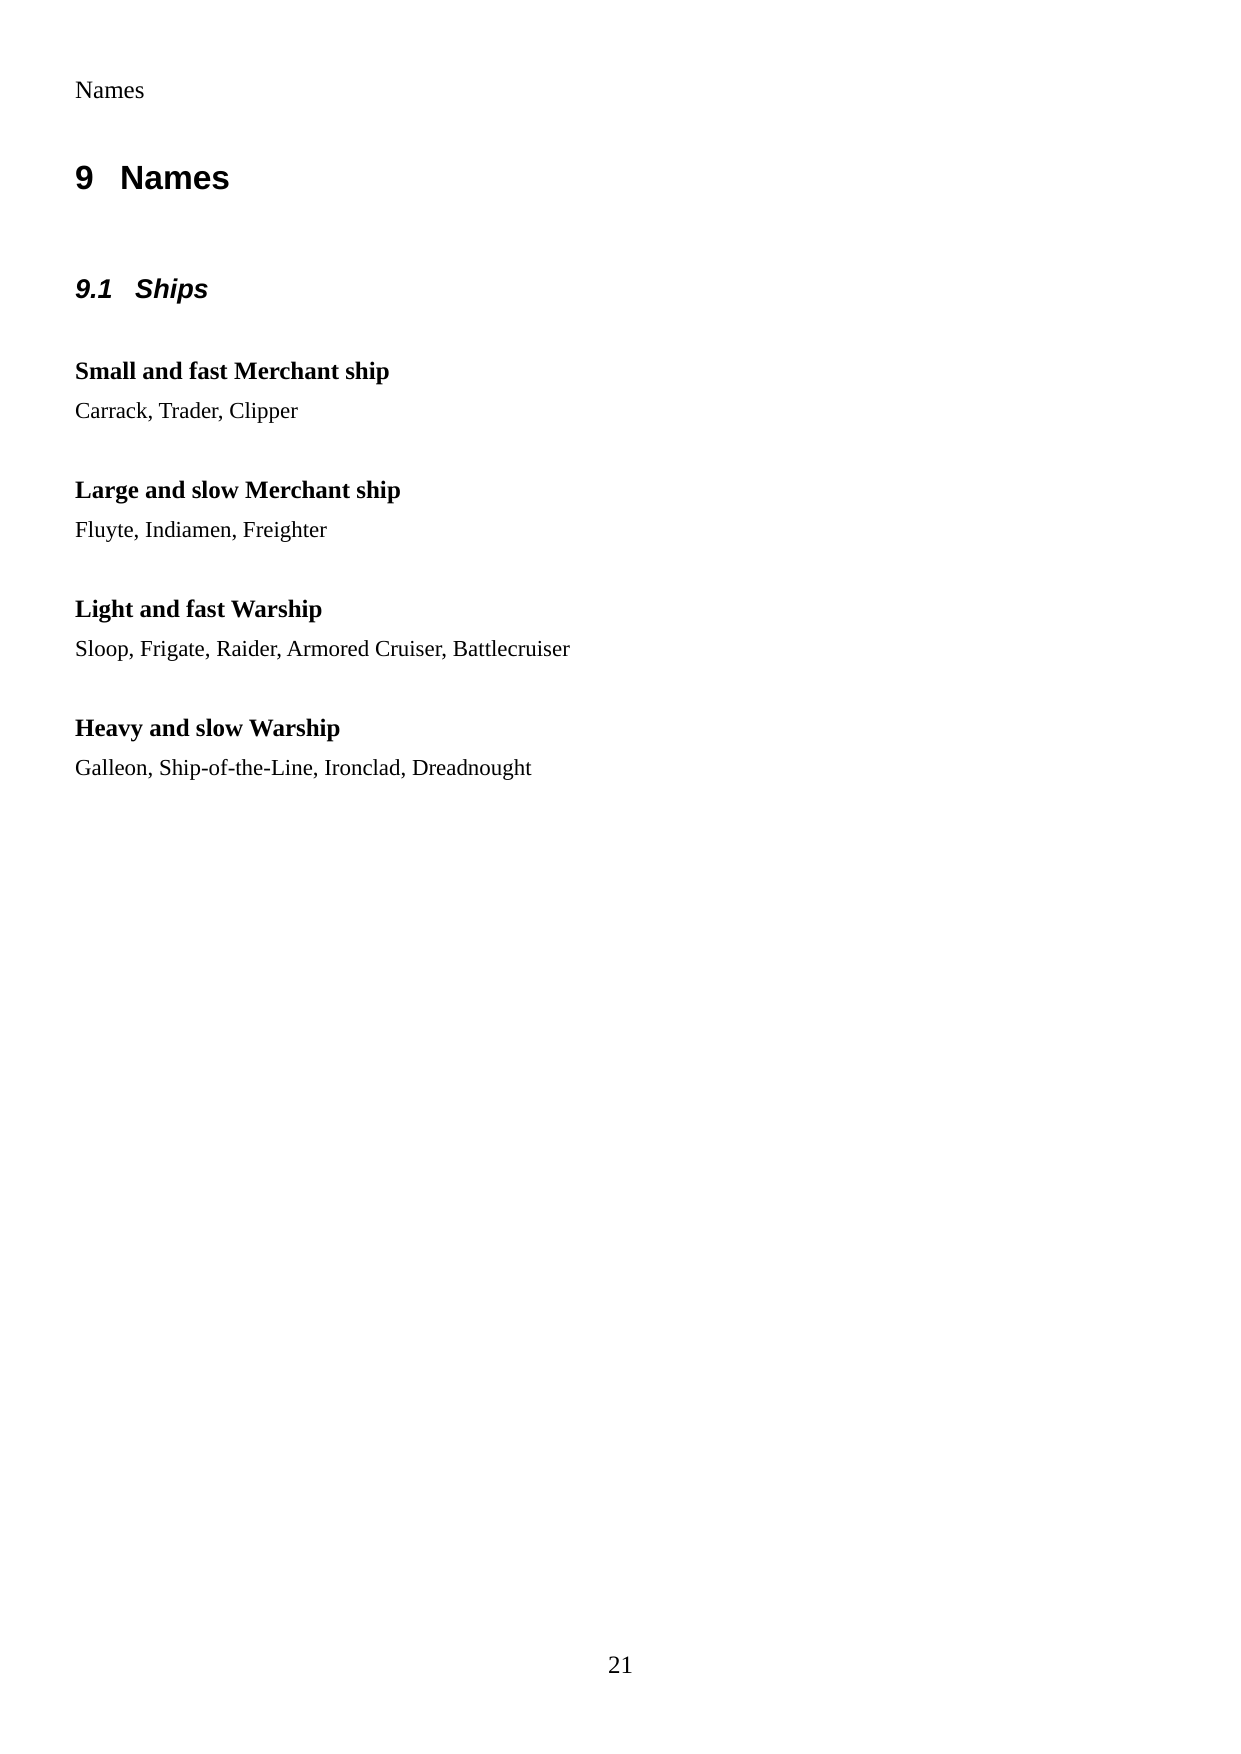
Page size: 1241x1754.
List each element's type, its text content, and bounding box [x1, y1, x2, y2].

subtitle Ships [75, 273, 1166, 304]
text Sloop, Frigate, Raider, Armored Cruiser, Battlecruiser [75, 635, 1166, 661]
text Light and fast Warship [75, 594, 1166, 622]
text Heavy and slow Warship [75, 713, 1166, 741]
text Large and slow Merchant ship [75, 475, 1166, 503]
text Small and fast Merchant ship [75, 356, 1166, 384]
text Carrack, Trader, Clipper [75, 397, 1166, 423]
text Galleon, Ship-of-the-Line, Ironclad, Dreadnought [75, 754, 1166, 780]
text Fluyte, Indiamen, Freighter [75, 516, 1166, 542]
subtitle Names [75, 158, 1166, 197]
